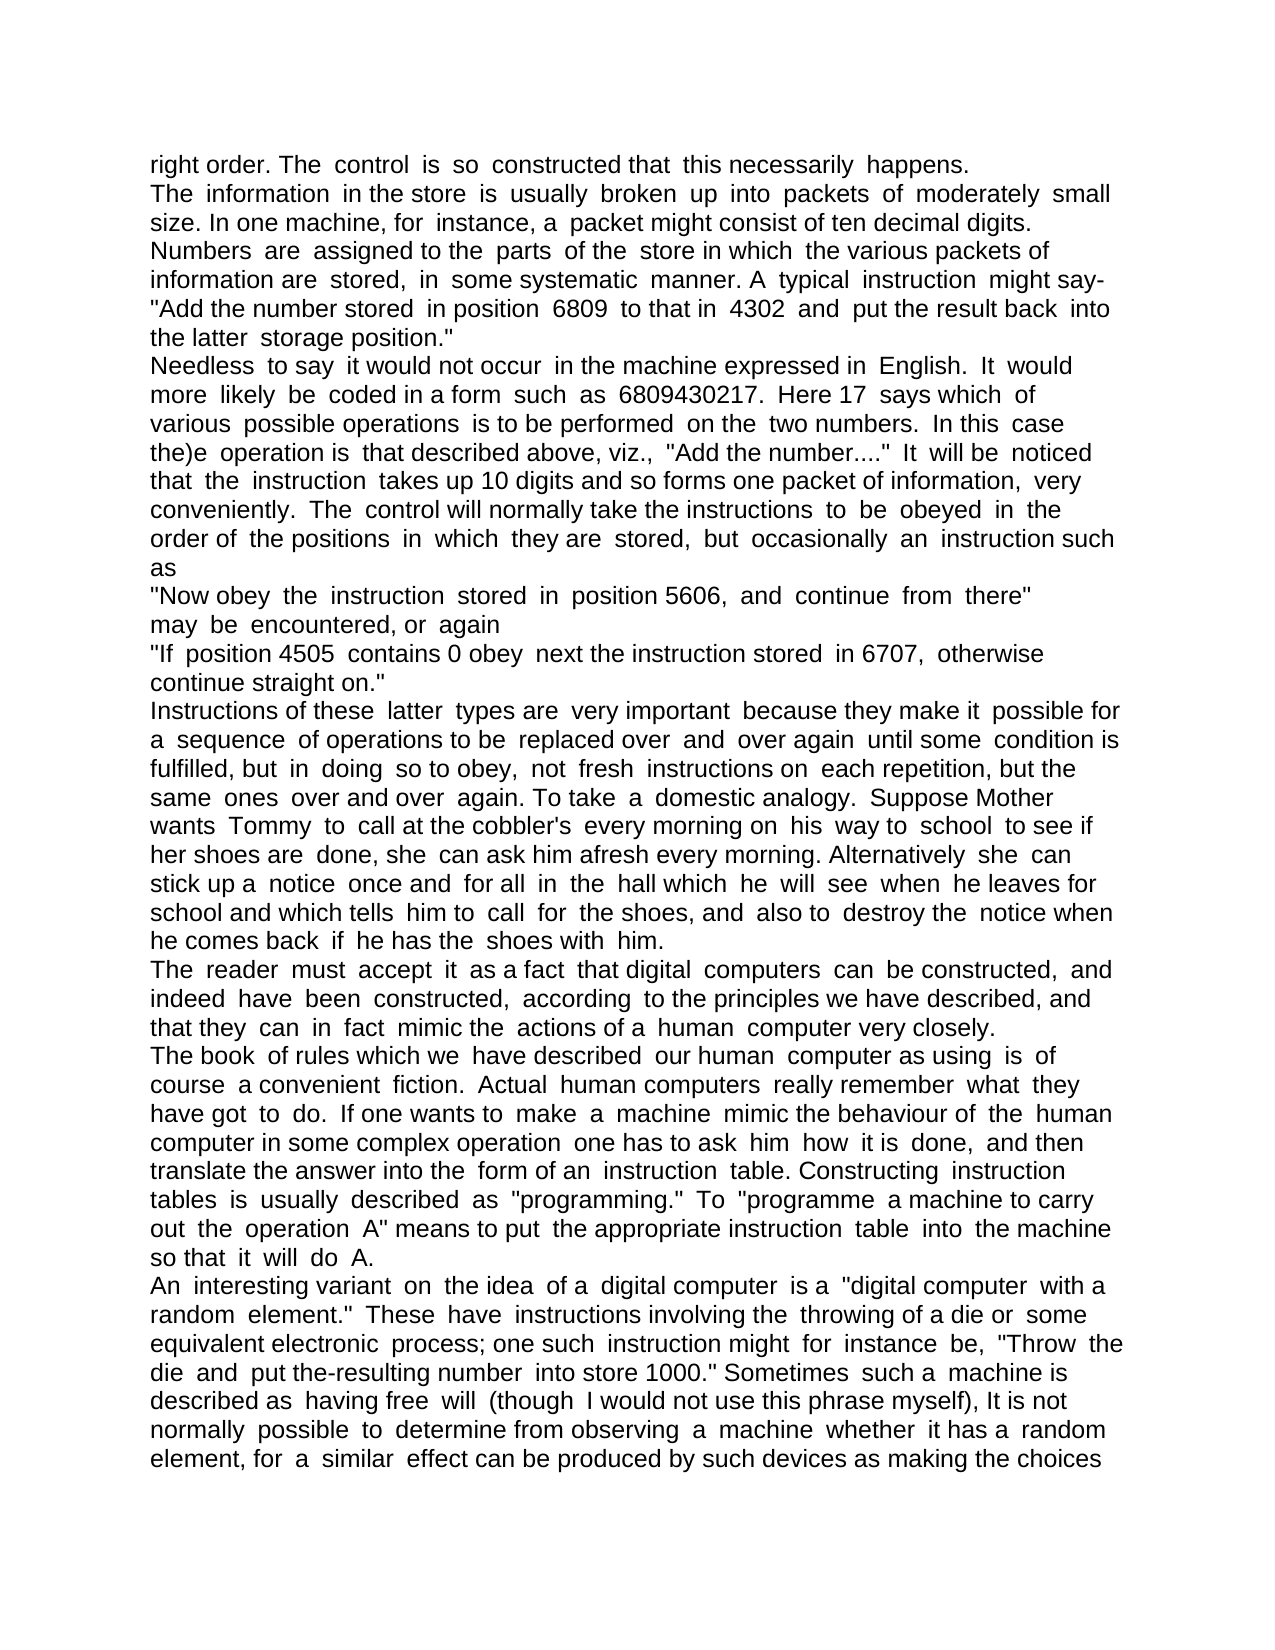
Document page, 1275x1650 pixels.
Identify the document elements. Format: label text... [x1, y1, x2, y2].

text "Add the number stored in position 6809 to that in 4302 and put the result back into the latter storage position." [150, 294, 1125, 351]
text may be encountered, or again [150, 610, 1125, 639]
text right order. The control is so constructed that this necessarily happens. [150, 150, 1125, 179]
text Instructions of these latter types are very important because they make it possible for a sequence of operations to be replaced over and over again until some condition is fulfilled, but in doing so to obey, not fresh instructions on each repetition, but the same ones over and over again. To take a domestic analogy. Suppose Mother wants Tommy to call at the cobbler's every morning on his way to school to see if her shoes are done, she can ask him afresh every morning. Alternatively she can stick up a notice once and for all in the hall which he will see when he leaves for school and which tells him to call for the shoes, and also to destroy the notice when he comes back if he has the shoes with him. [150, 696, 1125, 955]
text The book of rules which we have described our human computer as using is of course a convenient fiction. Actual human computers really remember what they have got to do. If one wants to make a machine mimic the behaviour of the human computer in some complex operation one has to ask him how it is done, and then translate the answer into the form of an instruction table. Constructing instruction tables is usually described as "programming." To "programme a machine to carry out the operation A" means to put the appropriate instruction table into the machine so that it will do A. [150, 1041, 1125, 1271]
text "If position 4505 contains 0 obey next the instruction stored in 6707, otherwise continue straight on." [150, 639, 1125, 696]
text An interesting variant on the idea of a digital computer is a "digital computer with a random element." These have instructions involving the throwing of a die or some equivalent electronic process; one such instruction might for instance be, "Throw the die and put the-resulting number into store 1000." Sometimes such a machine is described as having free will (though I would not use this phrase myself), It is not normally possible to determine from observing a machine whether it has a random element, for a similar effect can be produced by such devices as making the choices [150, 1271, 1125, 1472]
text The reader must accept it as a fact that digital computers can be constructed, and indeed have been constructed, according to the principles we have described, and that they can in fact mimic the actions of a human computer very closely. [150, 955, 1125, 1041]
text "Now obey the instruction stored in position 5606, and continue from there" [150, 581, 1125, 610]
text Needless to say it would not occur in the machine expressed in English. It would more likely be coded in a form such as 6809430217. Here 17 says which of various possible operations is to be performed on the two numbers. In this case the)e operation is that described above, viz., "Add the number...." It will be noticed that the instruction takes up 10 digits and so forms one packet of information, very conveniently. The control will normally take the instructions to be obeyed in the order of the positions in which they are stored, but occasionally an instruction such as [150, 351, 1125, 581]
text The information in the store is usually broken up into packets of moderately small size. In one machine, for instance, a packet might consist of ten decimal digits. Numbers are assigned to the parts of the store in which the various packets of information are stored, in some systematic manner. A typical instruction might say- [150, 179, 1125, 294]
